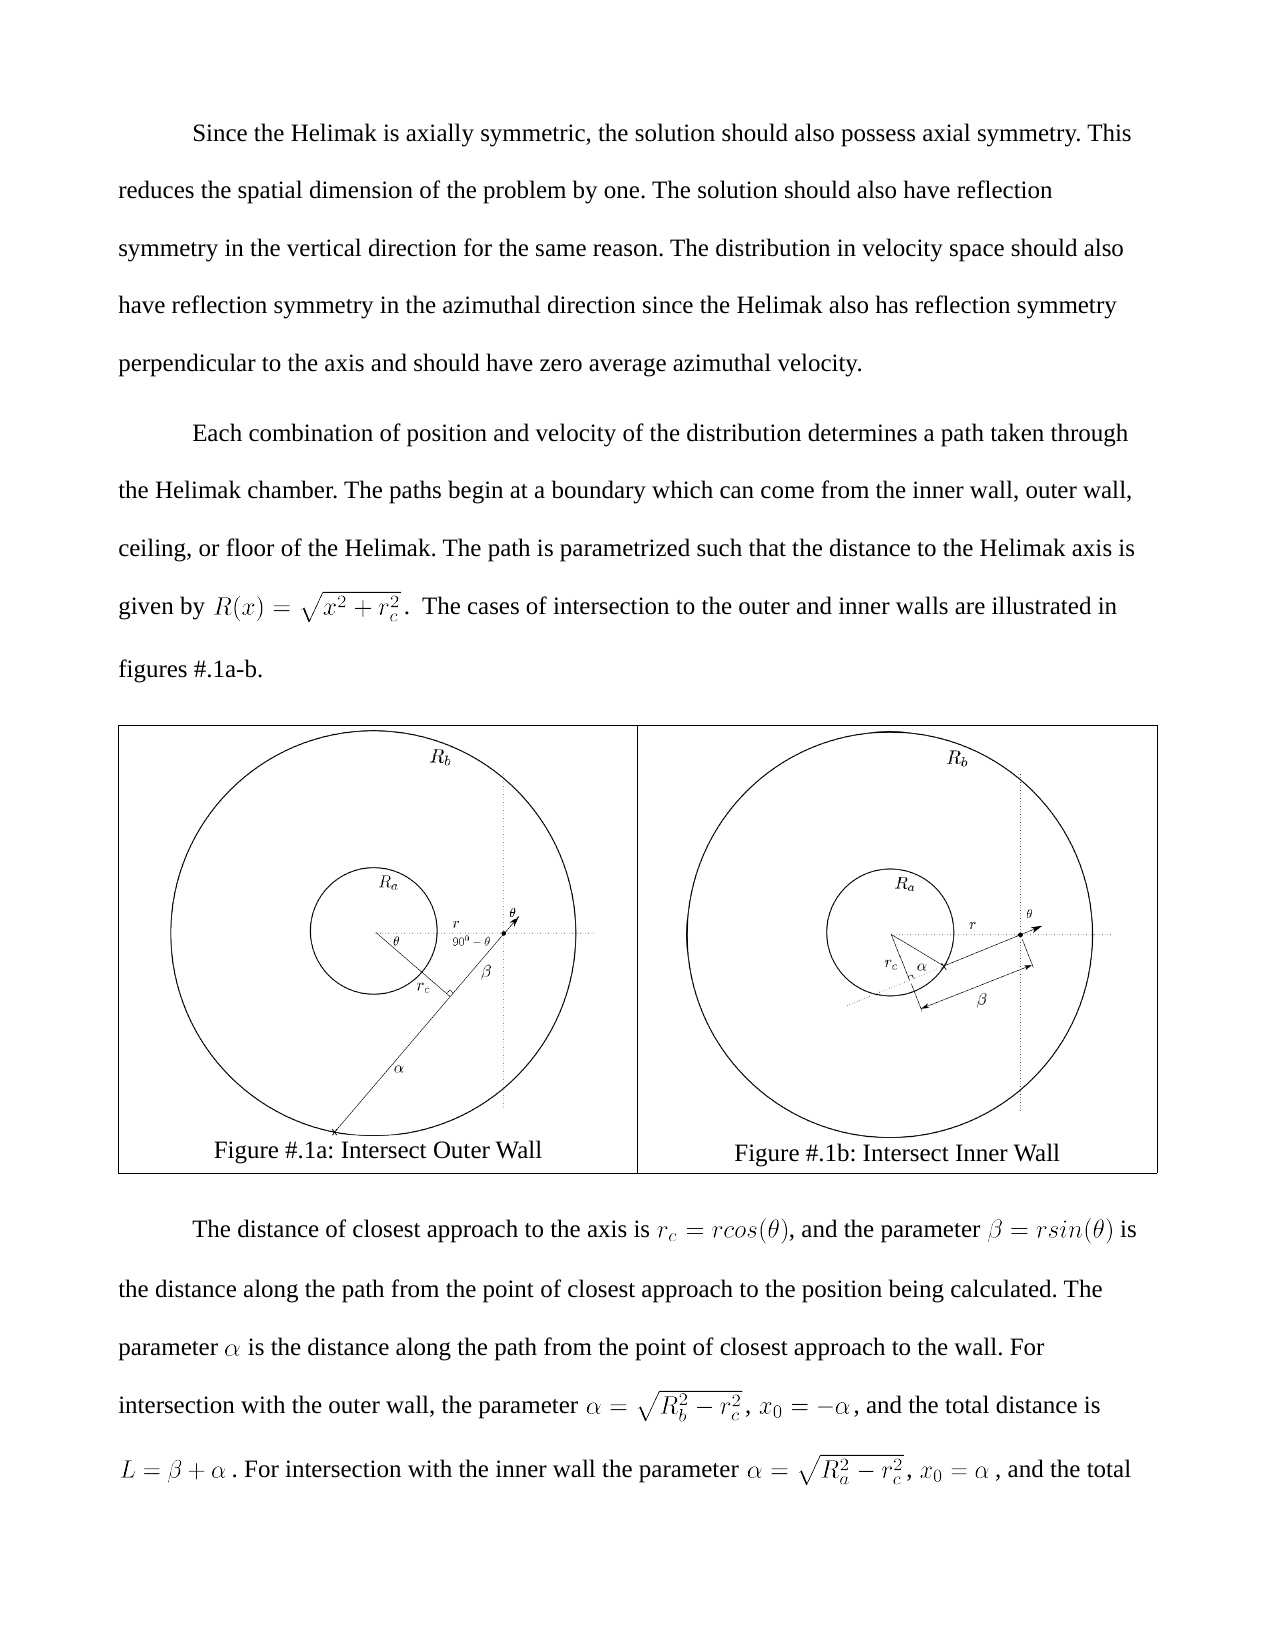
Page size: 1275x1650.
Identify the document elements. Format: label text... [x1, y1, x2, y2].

text The distance of closest approach to the axis is , and the parameter is the distance along the path from the point of closest approach to the position being calculated. The parameter is the distance along the path from the point of closest approach to the wall. For intersection with the outer wall, the parameter , , and the total distance is . For intersection with the inner wall the parameter , , and the total [118, 1214, 1157, 1488]
table_header Figure #.1a: Intersect Outer Wall [119, 726, 637, 1172]
picture [584, 1389, 745, 1425]
picture [745, 1453, 906, 1489]
picture [686, 731, 1112, 1138]
picture [757, 1396, 854, 1420]
text Each combination of position and velocity of the distribution determines a path taken through the Helimak chamber. The paths begin at a boundary which can come from the inner wall, outer wall, ceiling, or floor of the Helimak. The path is parametrized such that the distance to the Helimak axis is given by . The cases of intersection to the outer and inner walls are illustrated in figures #.1a-b. [118, 418, 1157, 683]
picture [224, 1341, 242, 1359]
picture [656, 1215, 789, 1246]
picture [986, 1215, 1114, 1246]
picture [211, 590, 404, 626]
table_header Figure #.1b: Intersect Inner Wall [638, 726, 1157, 1172]
picture [170, 730, 595, 1136]
picture [118, 1458, 232, 1486]
picture [918, 1463, 995, 1484]
text Since the Helimak is axially symmetric, the solution should also possess axial symmetry. This reduces the spatial dimension of the problem by one. The solution should also have reflection symmetry in the vertical direction for the same reason. The distribution in velocity space should also have reflection symmetry in the azimuthal direction since the Helimak also has reflection symmetry perpendicular to the axis and should have zero average azimuthal velocity. [118, 118, 1157, 377]
